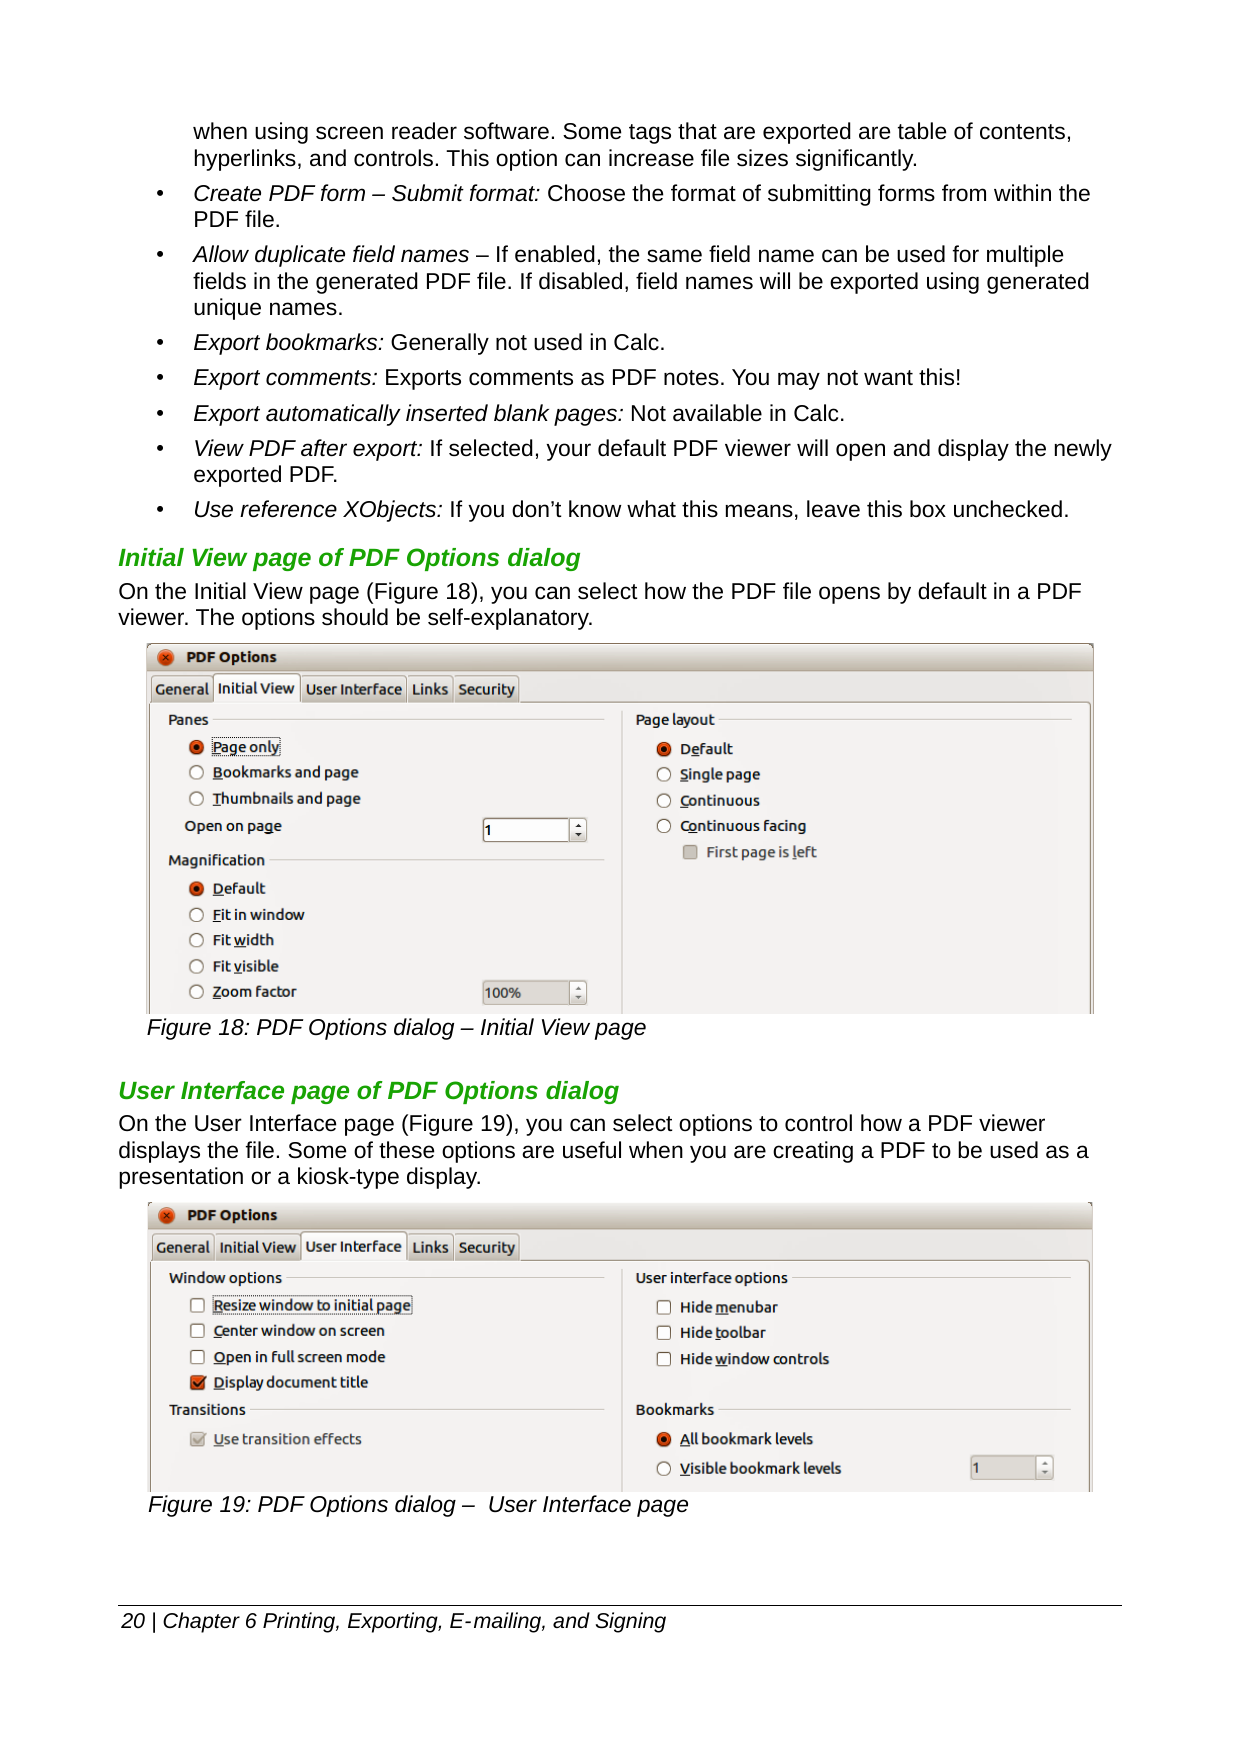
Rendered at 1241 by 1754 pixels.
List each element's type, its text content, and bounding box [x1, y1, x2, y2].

list Export bookmarks: Generally not used in Calc. [156, 329, 1122, 356]
list Use reference XObjects: If you don’t know what this means, leave this box unchecked. [156, 496, 1122, 523]
list Export comments: Exports comments as PDF notes. You may not want this! [156, 364, 1122, 391]
picture [146, 643, 1094, 1014]
list when using screen reader software. Some tags that are exported are table of contents, hyperlinks, and controls. This option can increase file sizes significantly. [156, 118, 1122, 171]
list Export automatically inserted blank pages: Not available in Calc. [156, 399, 1122, 426]
text On the User Interface page (Figure 19), you can select options to control how a PDF viewer displays the file. Some of these options are useful when you are creating a PDF to be used as a presentation or a kiosk-type display. [118, 1110, 1122, 1189]
text On the Initial View page (Figure 18), you can select how the PDF file opens by default in a PDF viewer. The options should be self-explanatory. [118, 578, 1122, 631]
list View PDF after export: If selected, your default PDF viewer will open and display the newly exported PDF. [156, 435, 1122, 487]
picture [147, 1202, 1093, 1492]
list Create PDF form – Submit format: Choose the format of submitting forms from within the PDF file. [156, 180, 1122, 232]
text Figure 19: PDF Options dialog – User Interface page [148, 1492, 1092, 1517]
subtitle User Interface page of PDF Options dialog [118, 1076, 1122, 1104]
subtitle Initial View page of PDF Options dialog [118, 543, 1122, 572]
list Allow duplicate field names – If enabled, the same field name can be used for multiple fields in the generated PDF file. If disabled, field names will be exported using generated unique names. [156, 241, 1122, 320]
text Figure 18: PDF Options dialog – Initial View page [147, 1014, 1094, 1040]
